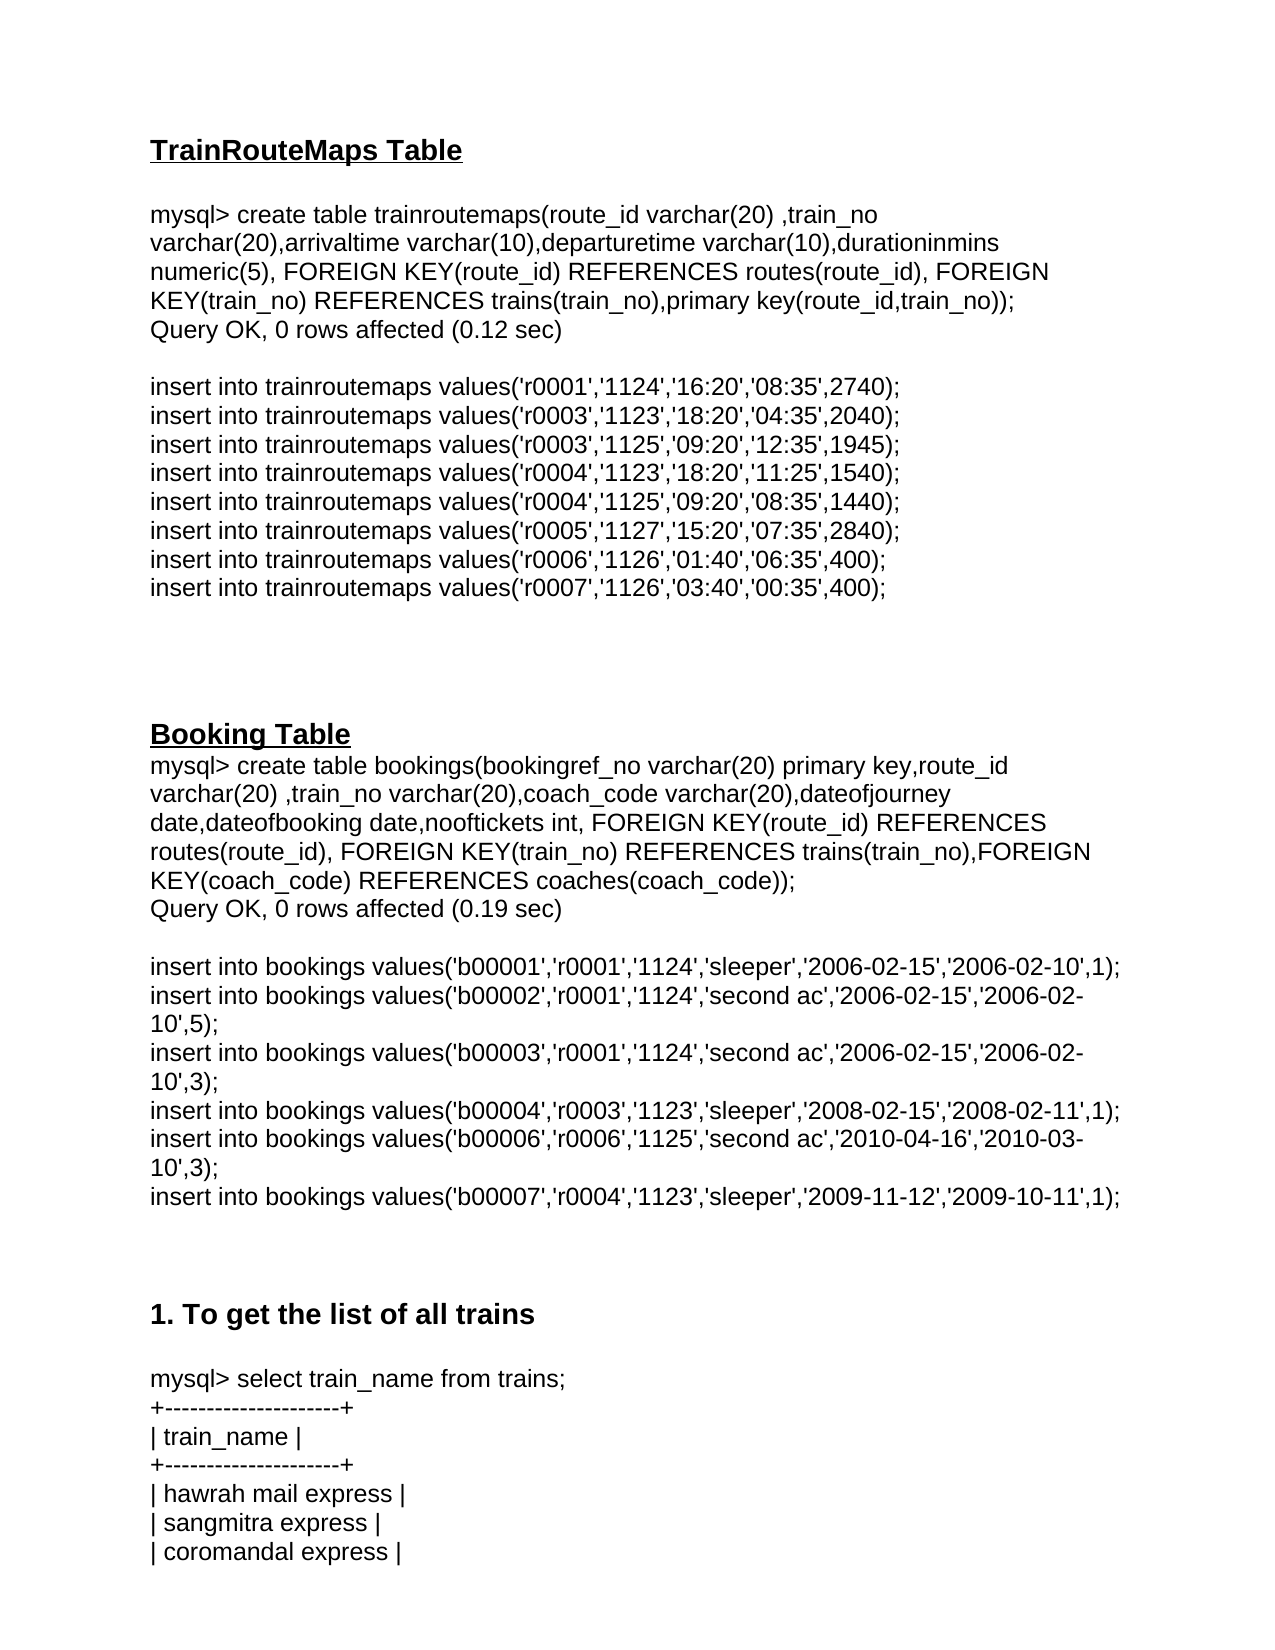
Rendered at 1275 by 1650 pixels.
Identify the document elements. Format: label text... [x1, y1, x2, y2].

text mysql> select train_name from trains; [150, 1364, 1125, 1393]
text +---------------------+ [150, 1393, 1125, 1421]
text insert into bookings values('b00004','r0003','1123','sleeper','2008-02-15','2008-02-11',1); [150, 1096, 1125, 1124]
text insert into bookings values('b00001','r0001','1124','sleeper','2006-02-15','2006-02-10',1); [150, 952, 1125, 981]
text insert into bookings values('b00003','r0001','1124','second ac','2006-02-15','2006-02-10',3); [150, 1038, 1125, 1096]
text insert into bookings values('b00002','r0001','1124','second ac','2006-02-15','2006-02-10',5); [150, 981, 1125, 1038]
text | train_name | [150, 1421, 1125, 1450]
text insert into trainroutemaps values('r0004','1125','09:20','08:35',1440); [150, 487, 1125, 516]
text insert into trainroutemaps values('r0004','1123','18:20','11:25',1540); [150, 458, 1125, 487]
text mysql> create table trainroutemaps(route_id varchar(20) ,train_no varchar(20),arrivaltime varchar(10),departuretime varchar(10),durationinmins numeric(5), FOREIGN KEY(route_id) REFERENCES routes(route_id), FOREIGN KEY(train_no) REFERENCES trains(train_no),primary key(route_id,train_no)); [150, 199, 1125, 314]
text insert into trainroutemaps values('r0006','1126','01:40','06:35',400); [150, 544, 1125, 573]
text | sangmitra express | [150, 1508, 1125, 1536]
text insert into trainroutemaps values('r0003','1123','18:20','04:35',2040); [150, 401, 1125, 429]
text insert into trainroutemaps values('r0001','1124','16:20','08:35',2740); [150, 372, 1125, 401]
text TrainRouteMaps Table [150, 132, 1125, 166]
text 1. To get the list of all trains [150, 1297, 1125, 1330]
text insert into bookings values('b00007','r0004','1123','sleeper','2009-11-12','2009-10-11',1); [150, 1182, 1125, 1211]
text Booking Table [150, 717, 1125, 751]
text insert into bookings values('b00006','r0006','1125','second ac','2010-04-16','2010-03-10',3); [150, 1124, 1125, 1182]
text | coromandal express | [150, 1536, 1125, 1565]
text +---------------------+ [150, 1450, 1125, 1479]
text insert into trainroutemaps values('r0003','1125','09:20','12:35',1945); [150, 429, 1125, 458]
text insert into trainroutemaps values('r0005','1127','15:20','07:35',2840); [150, 516, 1125, 544]
text insert into trainroutemaps values('r0007','1126','03:40','00:35',400); [150, 573, 1125, 602]
text Query OK, 0 rows affected (0.19 sec) [150, 894, 1125, 923]
text Query OK, 0 rows affected (0.12 sec) [150, 314, 1125, 343]
text | hawrah mail express | [150, 1479, 1125, 1508]
text mysql> create table bookings(bookingref_no varchar(20) primary key,route_id varchar(20) ,train_no varchar(20),coach_code varchar(20),dateofjourney date,dateofbooking date,nooftickets int, FOREIGN KEY(route_id) REFERENCES routes(route_id), FOREIGN KEY(train_no) REFERENCES trains(train_no),FOREIGN KEY(coach_code) REFERENCES coaches(coach_code)); [150, 751, 1125, 894]
